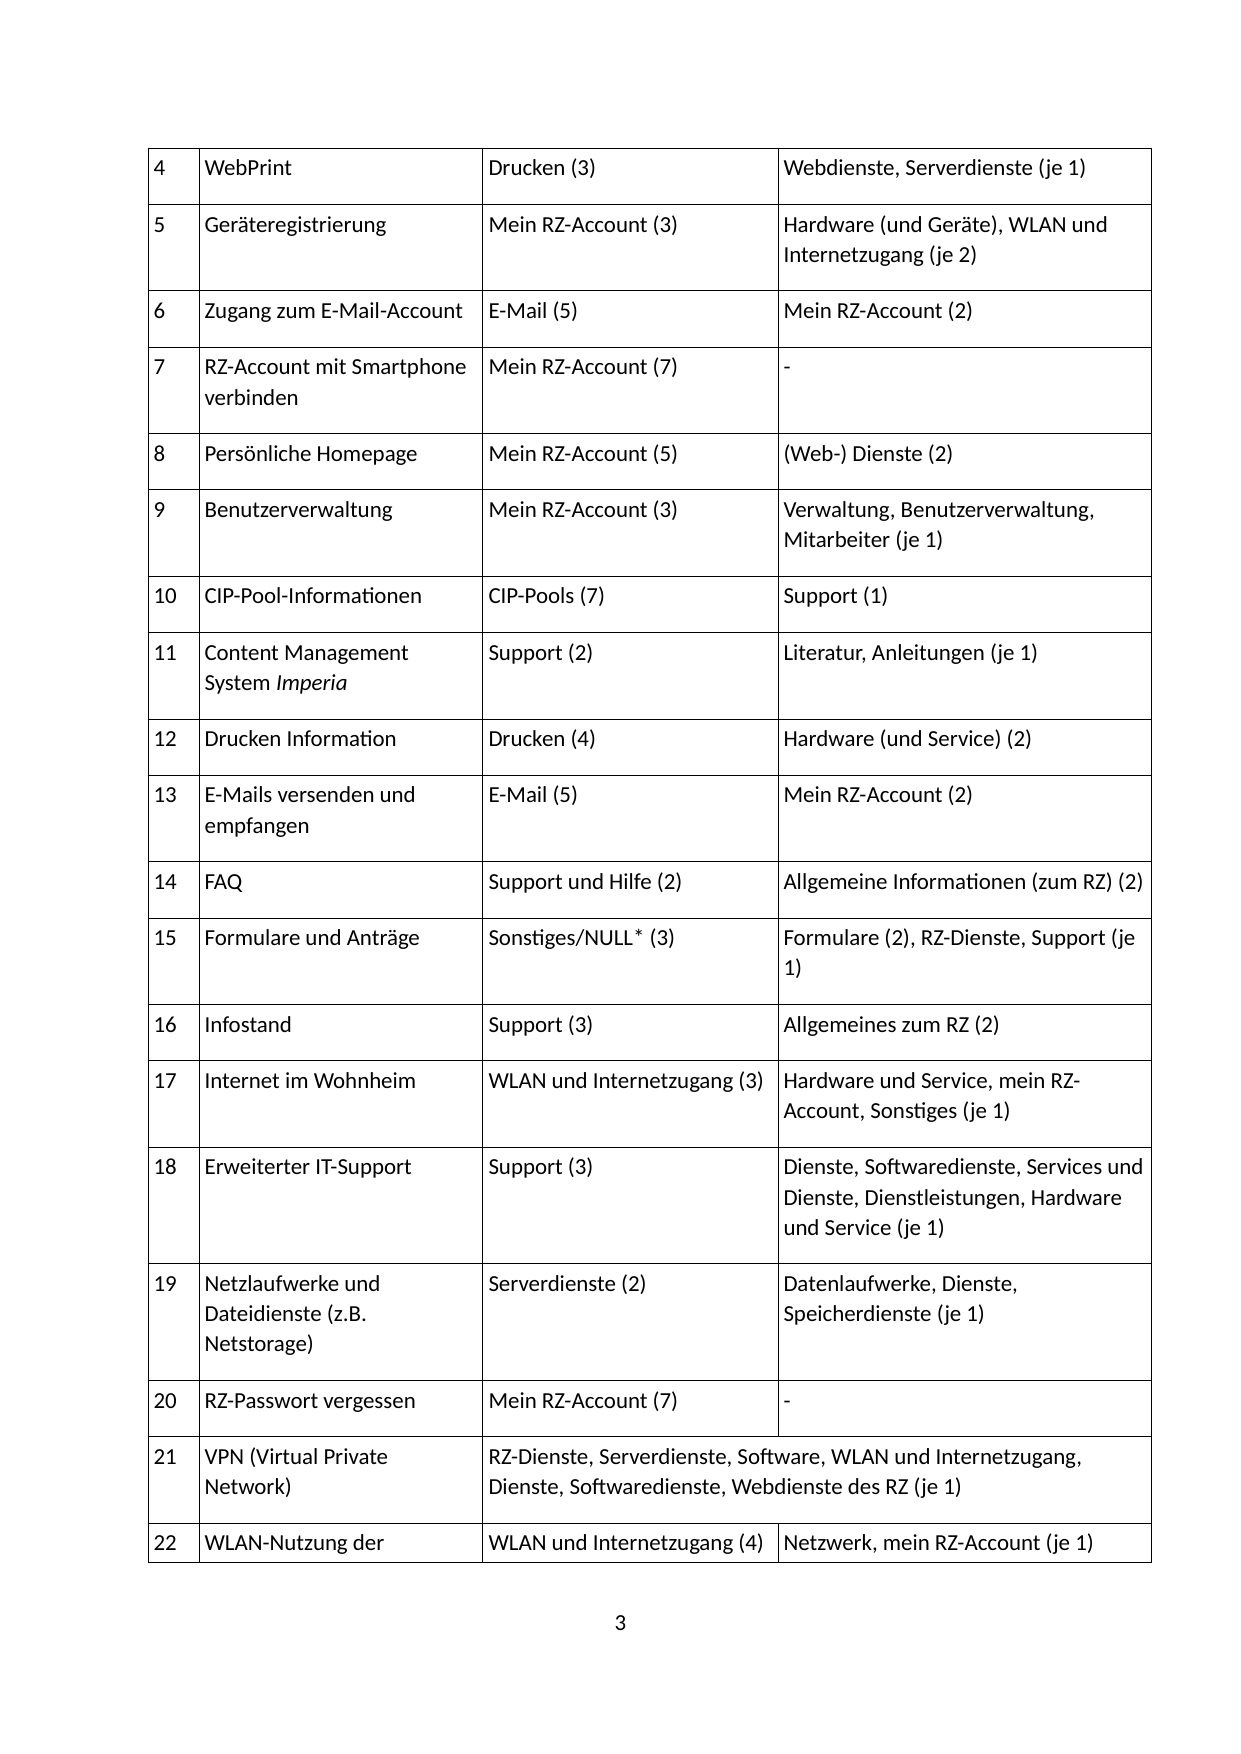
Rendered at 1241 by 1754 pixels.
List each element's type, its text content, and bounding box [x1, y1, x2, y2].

table_cell 22 [149, 1524, 199, 1562]
table_cell Drucken (4) [483, 720, 778, 775]
table_cell CIP-Pool-Informationen [200, 577, 482, 632]
table_cell WLAN und Internetzugang (3) [483, 1061, 778, 1147]
table_cell Netzwerk, mein RZ-Account (je 1) [779, 1524, 1151, 1562]
table_cell E-Mail (5) [483, 291, 778, 347]
table_cell Mein RZ-Account (3) [483, 490, 778, 576]
table_cell 8 [149, 434, 199, 489]
table_cell Allgemeine Informationen (zum RZ) (2) [779, 862, 1151, 917]
table_cell FAQ [200, 862, 482, 917]
table_cell 10 [149, 577, 199, 632]
table_cell Hardware und Service, mein RZ-Account, Sonstiges (je 1) [779, 1061, 1151, 1147]
table_cell 17 [149, 1061, 199, 1147]
table_cell 19 [149, 1264, 199, 1380]
table_cell Content Management System Imperia [200, 633, 482, 718]
table_cell 9 [149, 490, 199, 576]
table_cell Zugang zum E-Mail-Account [200, 291, 482, 347]
table_cell - [779, 1381, 1151, 1436]
table_cell Drucken (3) [483, 149, 778, 204]
table_cell 21 [149, 1437, 199, 1523]
table_cell Dienste, Softwaredienste, Services und Dienste, Dienstleistungen, Hardware und Service (je 1) [779, 1148, 1151, 1263]
table_cell Webdienste, Serverdienste (je 1) [779, 149, 1151, 204]
table_cell Internet im Wohnheim [200, 1061, 482, 1147]
table_cell Sonstiges/NULL* (3) [483, 919, 778, 1004]
table_cell RZ-Dienste, Serverdienste, Software, WLAN und Internetzugang, Dienste, Softwaredienste, Webdienste des RZ (je 1) [483, 1437, 1151, 1523]
table_cell WLAN und Internetzugang (4) [483, 1524, 778, 1562]
table_cell E-Mail (5) [483, 776, 778, 861]
table_cell Mein RZ-Account (7) [483, 348, 778, 433]
table_cell Formulare und Anträge [200, 919, 482, 1004]
table_cell Benutzerverwaltung [200, 490, 482, 576]
table_cell E-Mails versenden und empfangen [200, 776, 482, 861]
table_cell Formulare (2), RZ-Dienste, Support (je 1) [779, 919, 1151, 1004]
table_cell 16 [149, 1005, 199, 1060]
table_cell Verwaltung, Benutzerverwaltung, Mitarbeiter (je 1) [779, 490, 1151, 576]
table_cell WLAN-Nutzung der [200, 1524, 482, 1562]
table_cell RZ-Account mit Smartphone verbinden [200, 348, 482, 433]
table_cell Support und Hilfe (2) [483, 862, 778, 917]
table_cell Allgemeines zum RZ (2) [779, 1005, 1151, 1060]
table_cell 20 [149, 1381, 199, 1436]
table_cell Mein RZ-Account (3) [483, 205, 778, 290]
table_cell Support (2) [483, 633, 778, 718]
table_cell Datenlaufwerke, Dienste, Speicherdienste (je 1) [779, 1264, 1151, 1380]
table_cell Support (3) [483, 1005, 778, 1060]
table_cell WebPrint [200, 149, 482, 204]
table_cell Drucken Information [200, 720, 482, 775]
table_cell 15 [149, 919, 199, 1004]
table_cell Infostand [200, 1005, 482, 1060]
table_cell 18 [149, 1148, 199, 1263]
table_cell RZ-Passwort vergessen [200, 1381, 482, 1436]
table_cell VPN (Virtual Private Network) [200, 1437, 482, 1523]
table_cell Mein RZ-Account (2) [779, 291, 1151, 347]
table_cell Support (1) [779, 577, 1151, 632]
table_cell 7 [149, 348, 199, 433]
table_cell 5 [149, 205, 199, 290]
table_cell Mein RZ-Account (5) [483, 434, 778, 489]
table_cell 13 [149, 776, 199, 861]
table_cell CIP-Pools (7) [483, 577, 778, 632]
table_cell 12 [149, 720, 199, 775]
table_cell 6 [149, 291, 199, 347]
table_cell Netzlaufwerke und Dateidienste (z.B. Netstorage) [200, 1264, 482, 1380]
table_cell Erweiterter IT-Support [200, 1148, 482, 1263]
table_cell Hardware (und Service) (2) [779, 720, 1151, 775]
table_cell Hardware (und Geräte), WLAN und Internetzugang (je 2) [779, 205, 1151, 290]
table_cell - [779, 348, 1151, 433]
table_cell Geräteregistrierung [200, 205, 482, 290]
table_cell Serverdienste (2) [483, 1264, 778, 1380]
table_cell Mein RZ-Account (7) [483, 1381, 778, 1436]
table_cell Mein RZ-Account (2) [779, 776, 1151, 861]
table_cell Literatur, Anleitungen (je 1) [779, 633, 1151, 718]
table_cell (Web-) Dienste (2) [779, 434, 1151, 489]
table_cell 4 [149, 149, 199, 204]
table_cell Support (3) [483, 1148, 778, 1263]
table_cell Persönliche Homepage [200, 434, 482, 489]
table_cell 14 [149, 862, 199, 917]
table_cell 11 [149, 633, 199, 718]
